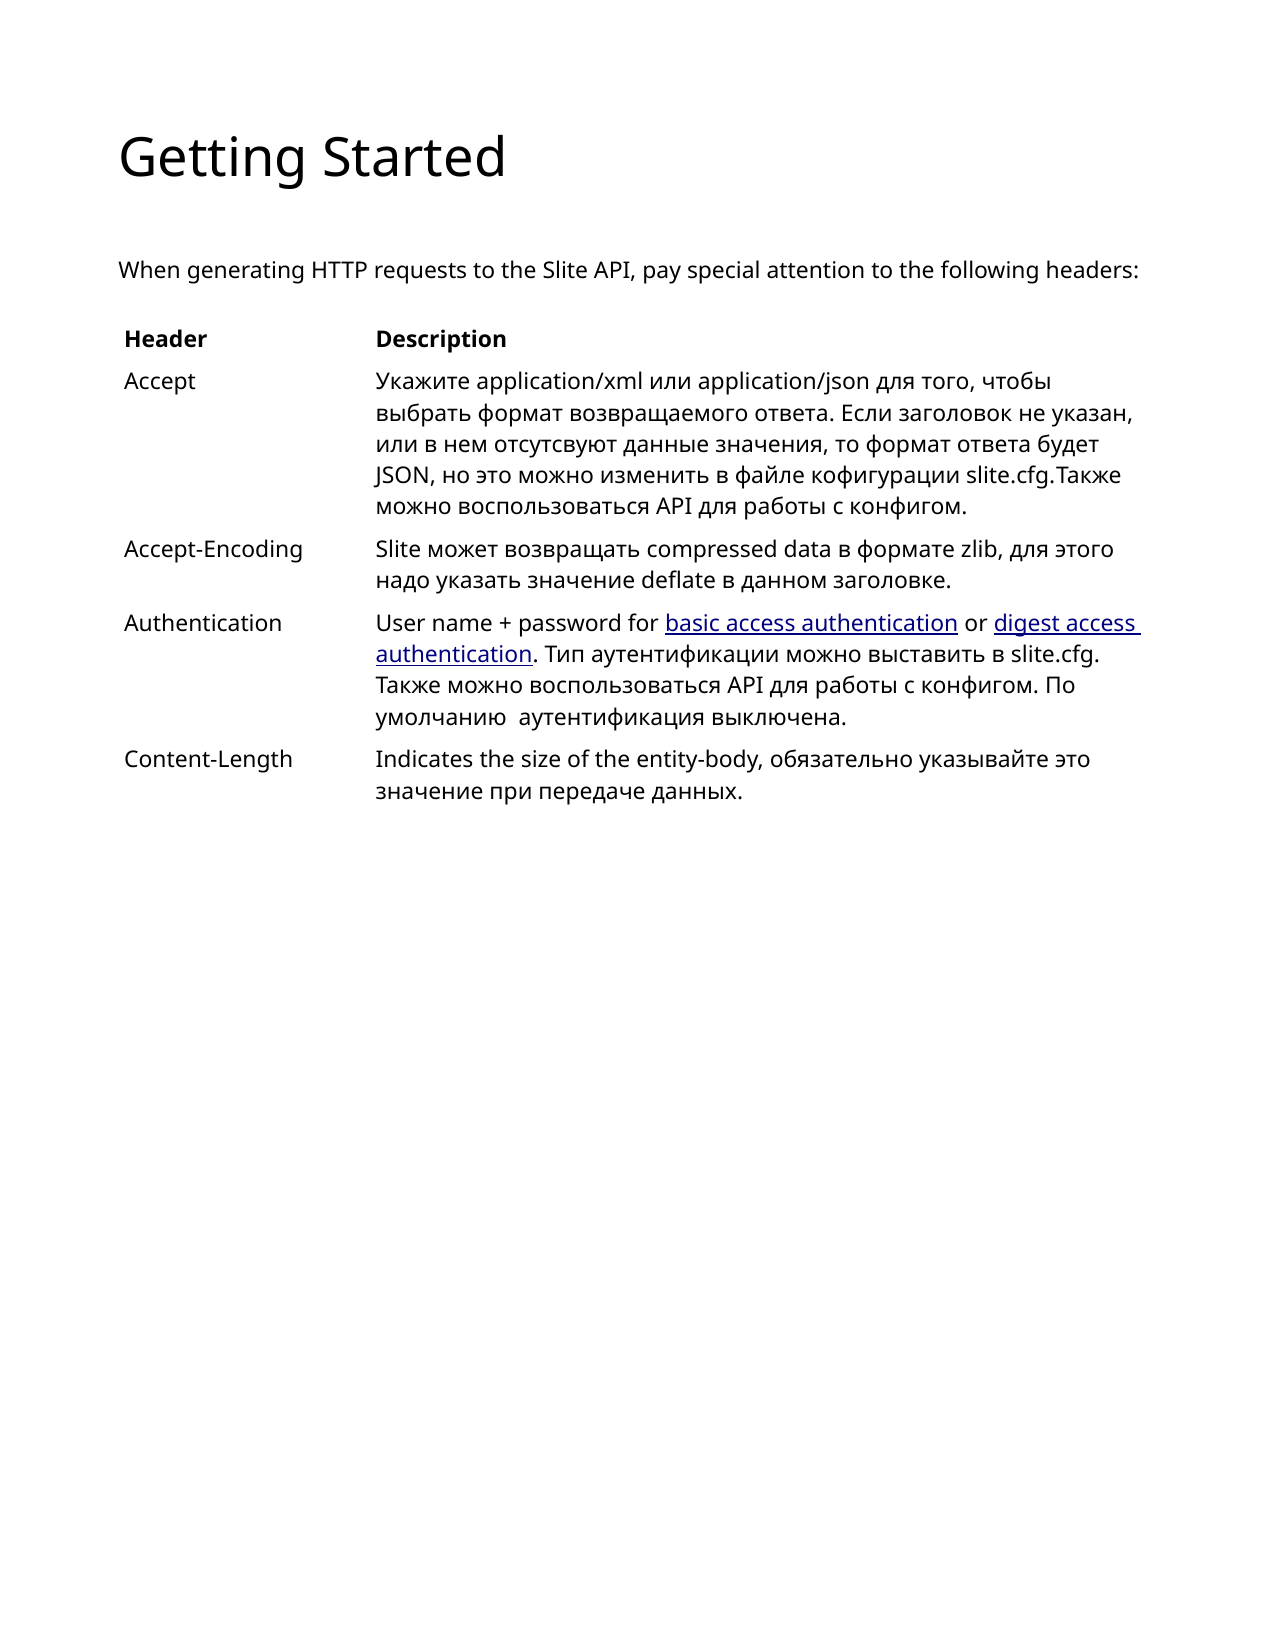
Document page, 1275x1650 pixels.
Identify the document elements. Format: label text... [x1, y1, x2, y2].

table_header Header [118, 317, 370, 359]
text When generating HTTP requests to the Slite API, pay special attention to the following headers: [118, 254, 1157, 286]
table_header Description [370, 317, 1157, 359]
table_cell Authentication [118, 601, 370, 738]
table_cell User name + password for basic access authentication or digest access authentication. Тип аутентификации можно выставить в slite.cfg. Также можно воспользоваться API для работы с конфигом. По умолчанию аутентификация выключена. [370, 601, 1157, 738]
table_cell Укажите application/xml или application/json для того, чтобы выбрать формат возвращаемого ответа. Если заголовок не указан, или в нем отсутсвуют данные значения, то формат ответа будет JSON, но это можно изменить в файле кофигурации slite.cfg.Также можно воспользоваться API для работы с конфигом. [370, 360, 1157, 527]
table_cell Accept [118, 360, 370, 527]
table_cell Content-Length [118, 738, 370, 812]
table_cell Slite может возвращать compressed data в формате zlib, для этого надо указать значение deflate в данном заголовке. [370, 527, 1157, 601]
text Getting Started [118, 118, 1157, 192]
table_cell Indicates the size of the entity-body, обязательно указывайте это значение при передаче данных. [370, 738, 1157, 812]
table_cell Accept-Encoding [118, 527, 370, 601]
